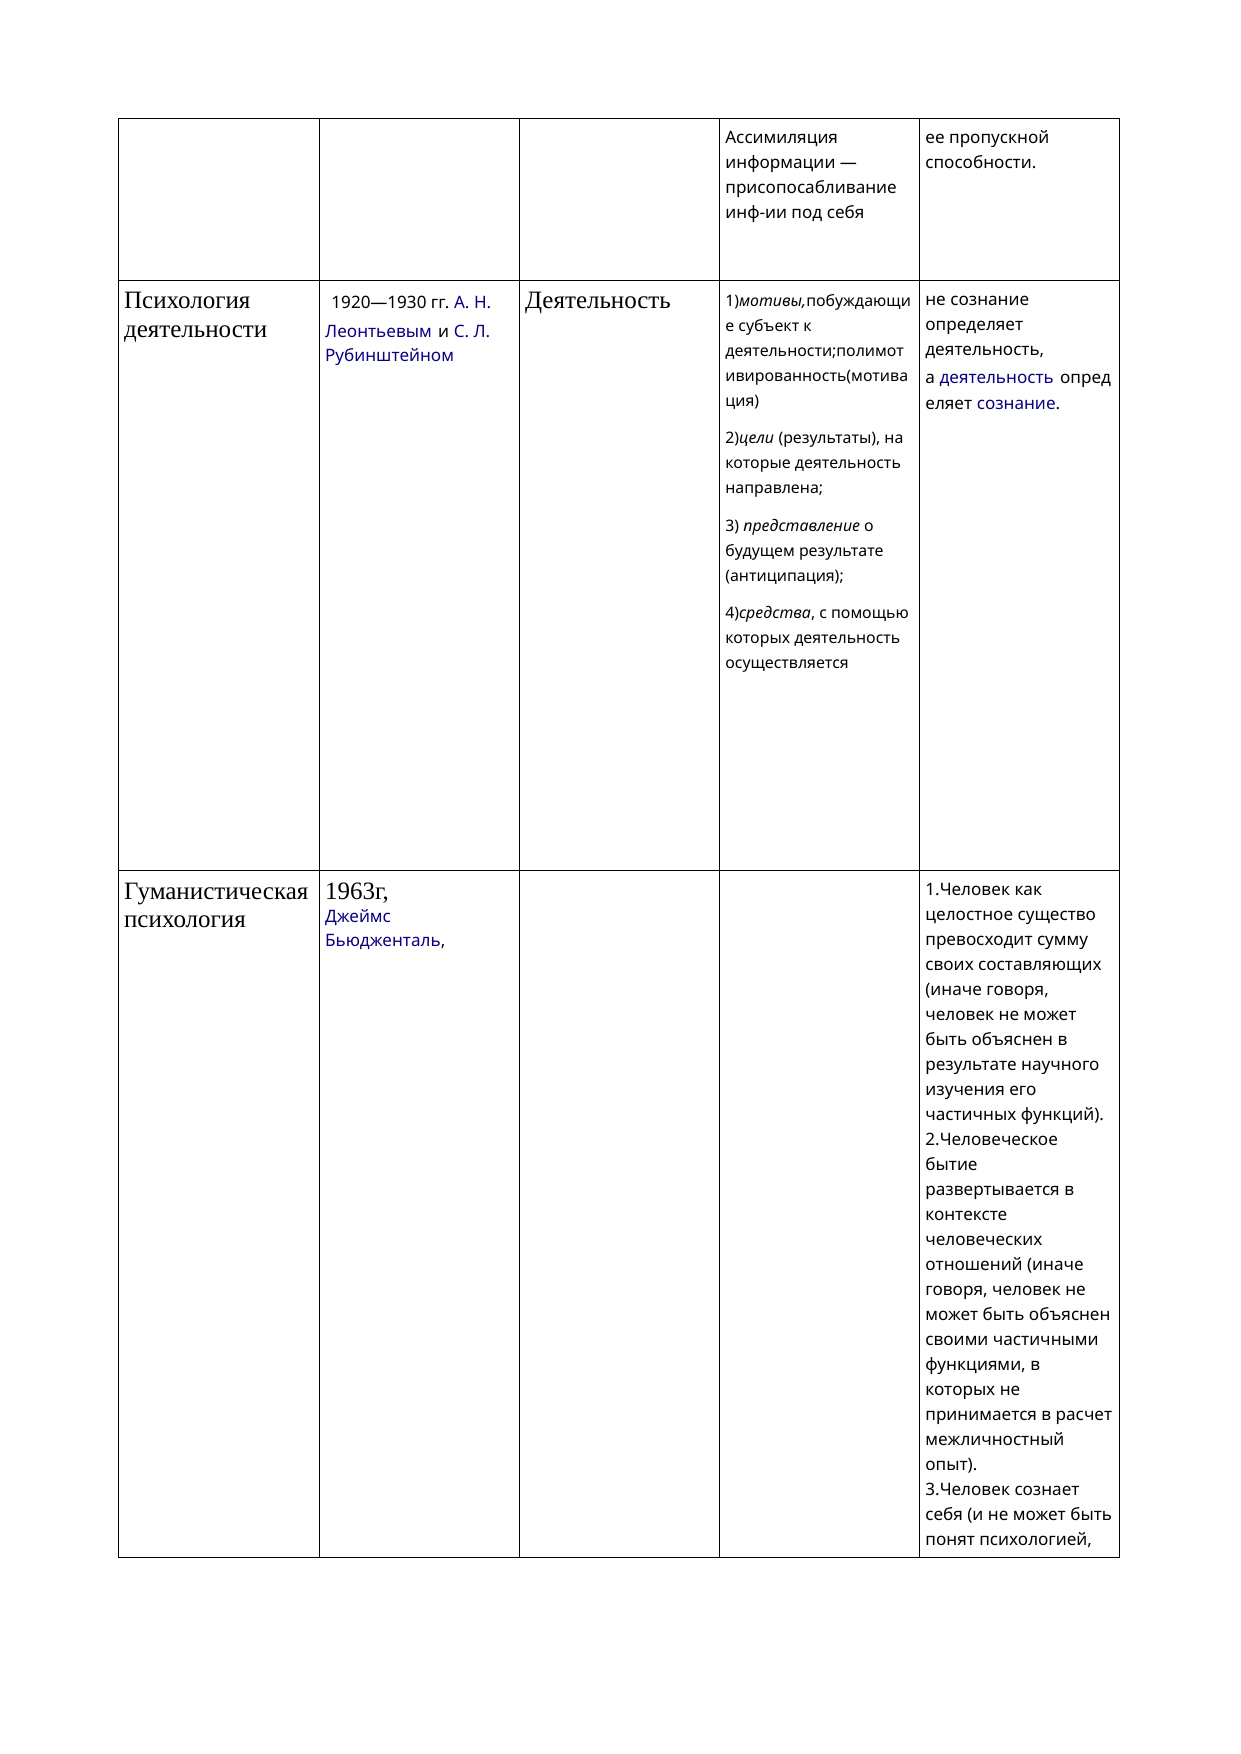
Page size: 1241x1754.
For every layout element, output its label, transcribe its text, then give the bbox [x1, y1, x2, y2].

table_cell не сознание определяет деятельность, а деятельность определяет сознание. [920, 281, 1119, 870]
table_cell [720, 871, 919, 1557]
table_cell 1920—1930 гг. А. Н. Леонтьевым и С. Л. Рубинштейном [320, 281, 519, 870]
table_cell ее пропускной способности. [920, 119, 1119, 280]
table_cell [520, 119, 719, 280]
table_cell Гуманистическая психология [119, 871, 319, 1557]
table_cell Человек как целостное существо превосходит сумму своих составляющих (иначе говоря, человек не может быть объяснен в результате научного изучения его частичных функций). Человеческое бытие развертывается в контексте человеческих отношений (иначе говоря, человек не может быть объяснен своими частичными функциями, в которых не принимается в расчет межличностный опыт). Человек сознает себя (и не может быть понят психологией, [920, 871, 1119, 1557]
table_cell [520, 871, 719, 1557]
table_cell Психология деятельности [119, 281, 319, 870]
table_cell 1)мотивы,побуждающие субъект к деятельности;полимотивированность(мотивация) 2)цели (результаты), на которые деятельность направлена; 3) представление о будущем результате (антиципация); 4)средства, с помощью которых деятельность осуществляется [720, 281, 919, 870]
table_cell [119, 119, 319, 280]
table_cell 1963г, Джеймс Бьюдженталь, [320, 871, 519, 1557]
table_cell Деятельность [520, 281, 719, 870]
table_cell Ассимиляция информации — присопосабливание инф-ии под себя [720, 119, 919, 280]
table_cell [320, 119, 519, 280]
